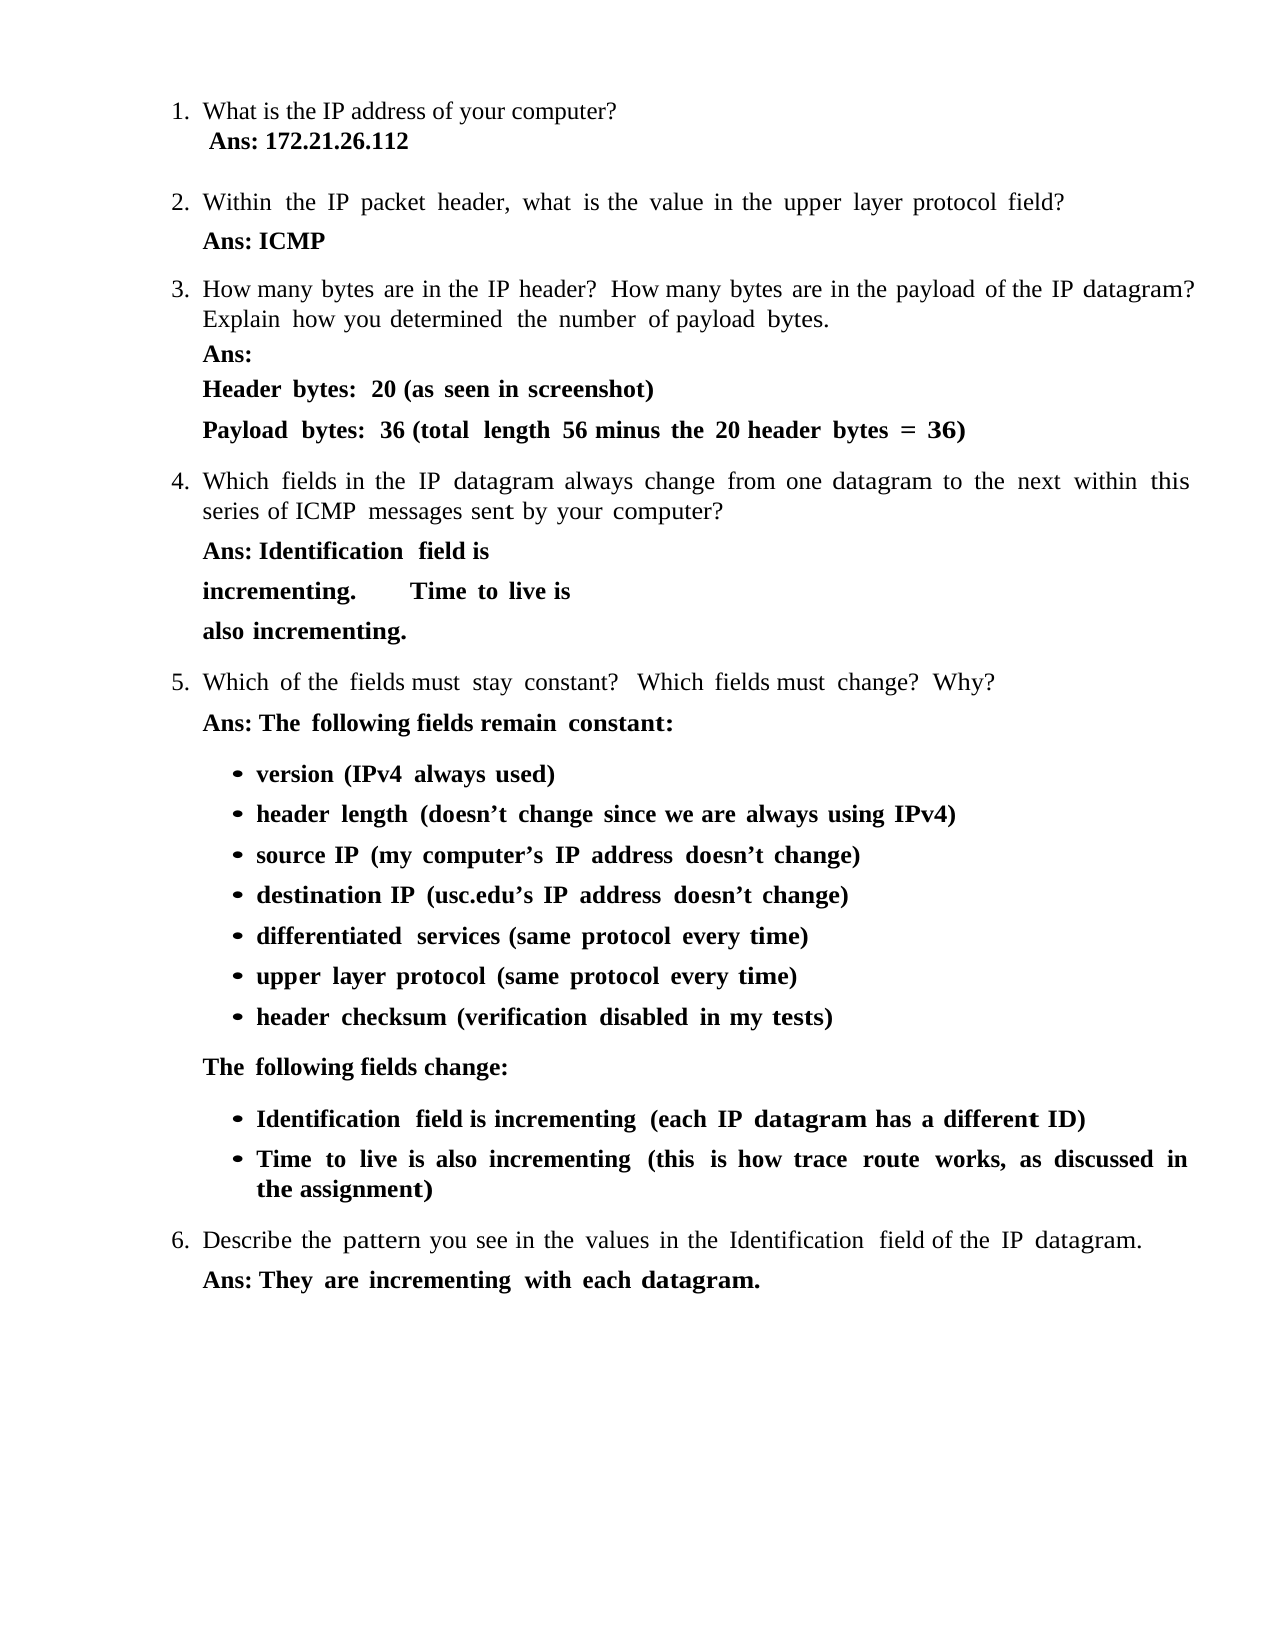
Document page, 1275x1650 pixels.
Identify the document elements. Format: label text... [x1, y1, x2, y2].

text Ans: ICMP [202, 226, 1233, 254]
text • header length (doesn’t change since we are always using IPv4) [231, 799, 1233, 828]
text Ans: The following fields remain constant: [202, 708, 1233, 737]
text 2. Within the IP packet header, what is the value in the upper layer protocol field? [171, 187, 1233, 216]
text 1. What is the IP address of your computer? [171, 96, 1233, 124]
text • differentiated services (same protocol every time) [231, 921, 1233, 950]
text Ans: Identification field is incrementing. Time to live is also incrementing. [202, 536, 608, 645]
text • source IP (my computer’s IP address doesn’t change) [231, 840, 1233, 869]
text • version (IPv4 always used) [231, 759, 1233, 788]
text • upper layer protocol (same protocol every time) [231, 961, 1233, 990]
text • Time to live is also incrementing (this is how trace route works, as discussed in the assignment) [231, 1144, 1227, 1203]
text Header bytes: 20 (as seen in screenshot) [202, 374, 1233, 403]
text Payload bytes: 36 (total length 56 minus the 20 header bytes = 36) [202, 415, 1233, 444]
text • destination IP (usc.edu’s IP address doesn’t change) [231, 880, 1233, 909]
text 6. Describe the pattern you see in the values in the Identification field of the IP datagram. [171, 1225, 1233, 1254]
text Ans: They are incrementing with each datagram. [202, 1265, 1233, 1294]
text 5. Which of the fields must stay constant? Which fields must change? Why? [171, 667, 1233, 696]
text • header checksum (verification disabled in my tests) The following fields change: [202, 1002, 838, 1081]
text Ans: 172.21.26.112 [171, 126, 1233, 155]
text 4. Which fields in the IP datagram always change from one datagram to the next within this series of ICMP messages sent by your computer? [171, 466, 1227, 524]
text • Identification field is incrementing (each IP datagram has a different ID) [231, 1104, 1233, 1132]
text Explain how you determined the number of payload bytes. [202, 304, 1233, 333]
text Ans: [202, 339, 1233, 368]
text 3. How many bytes are in the IP header? How many bytes are in the payload of the IP datagram? [171, 274, 1233, 303]
